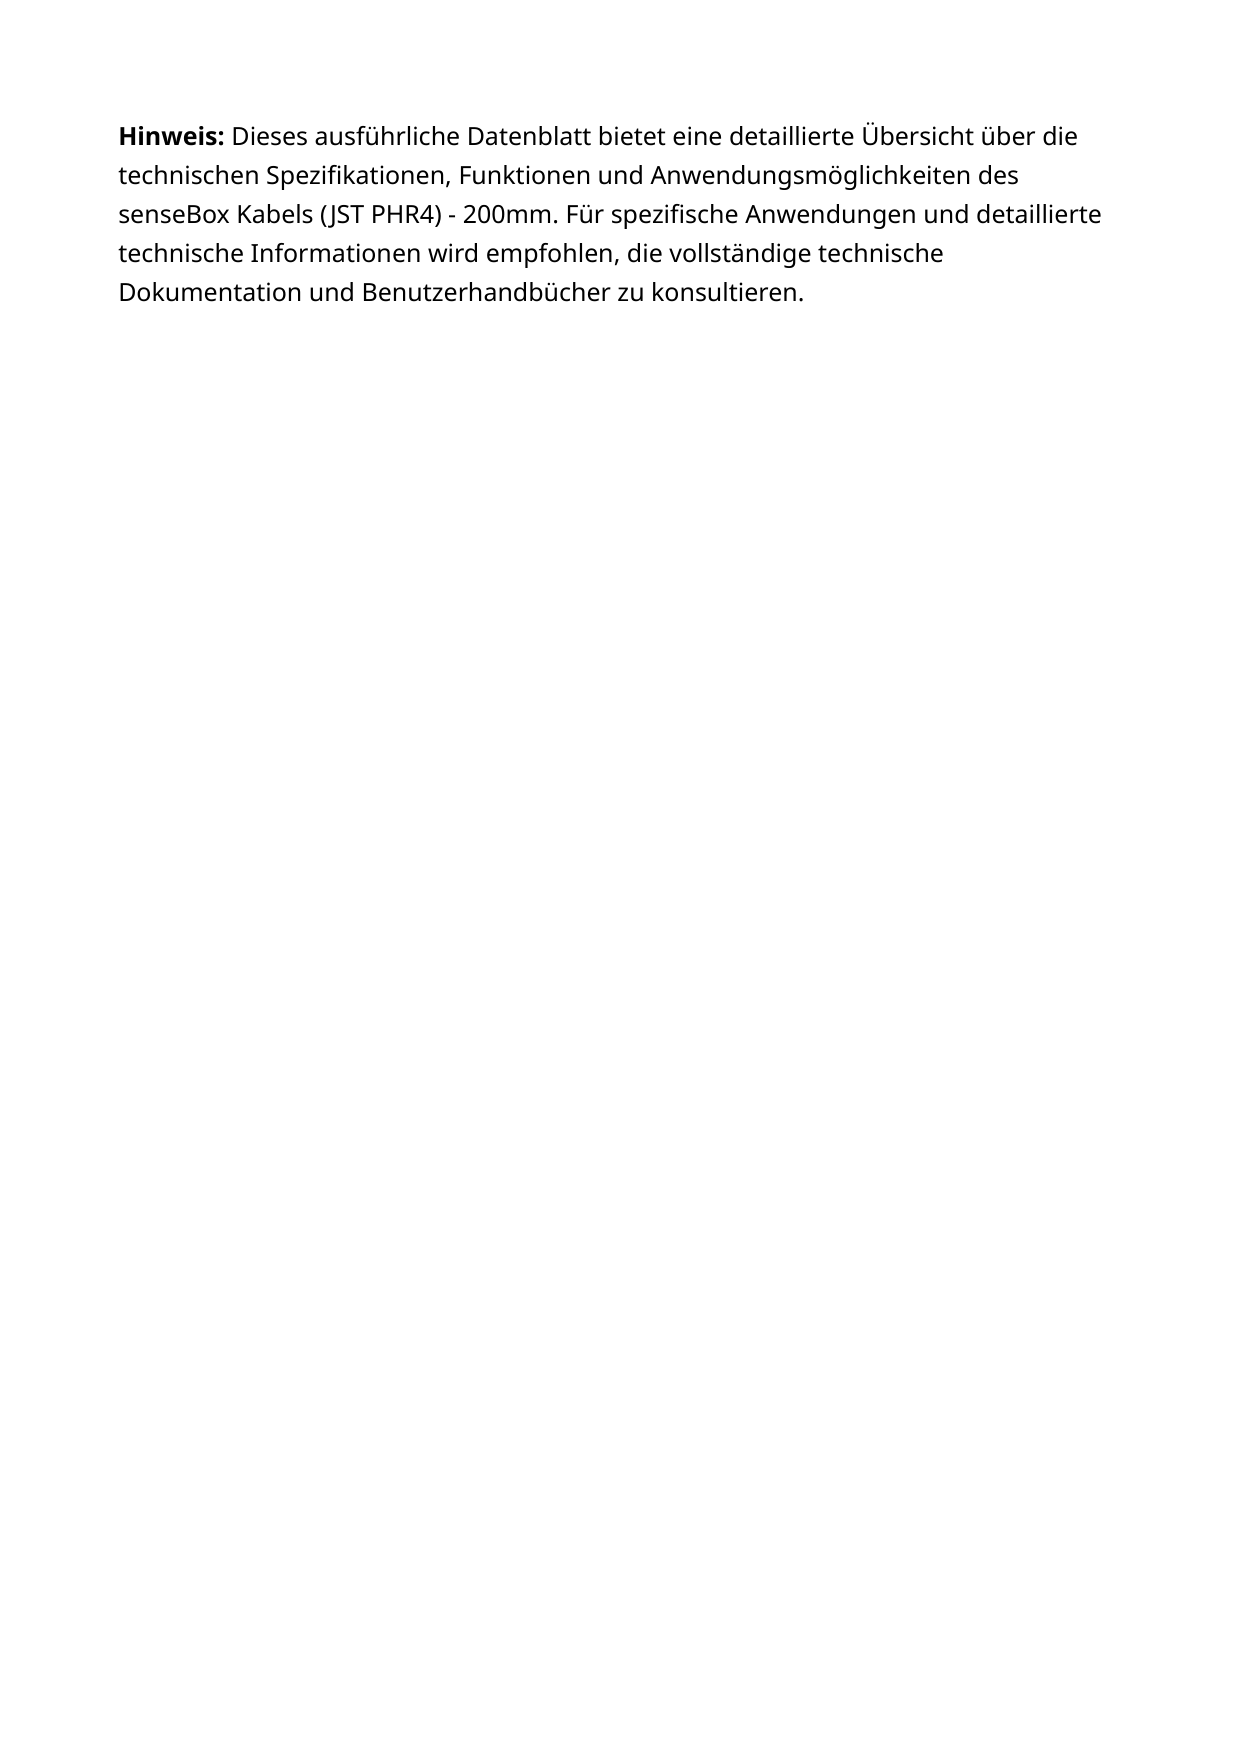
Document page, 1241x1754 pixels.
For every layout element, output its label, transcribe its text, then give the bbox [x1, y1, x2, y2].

text Hinweis: Dieses ausführliche Datenblatt bietet eine detaillierte Übersicht über die technischen Spezifikationen, Funktionen und Anwendungsmöglichkeiten des senseBox Kabels (JST PHR4) - 200mm. Für spezifische Anwendungen und detaillierte technische Informationen wird empfohlen, die vollständige technische Dokumentation und Benutzerhandbücher zu konsultieren. [118, 118, 1122, 309]
